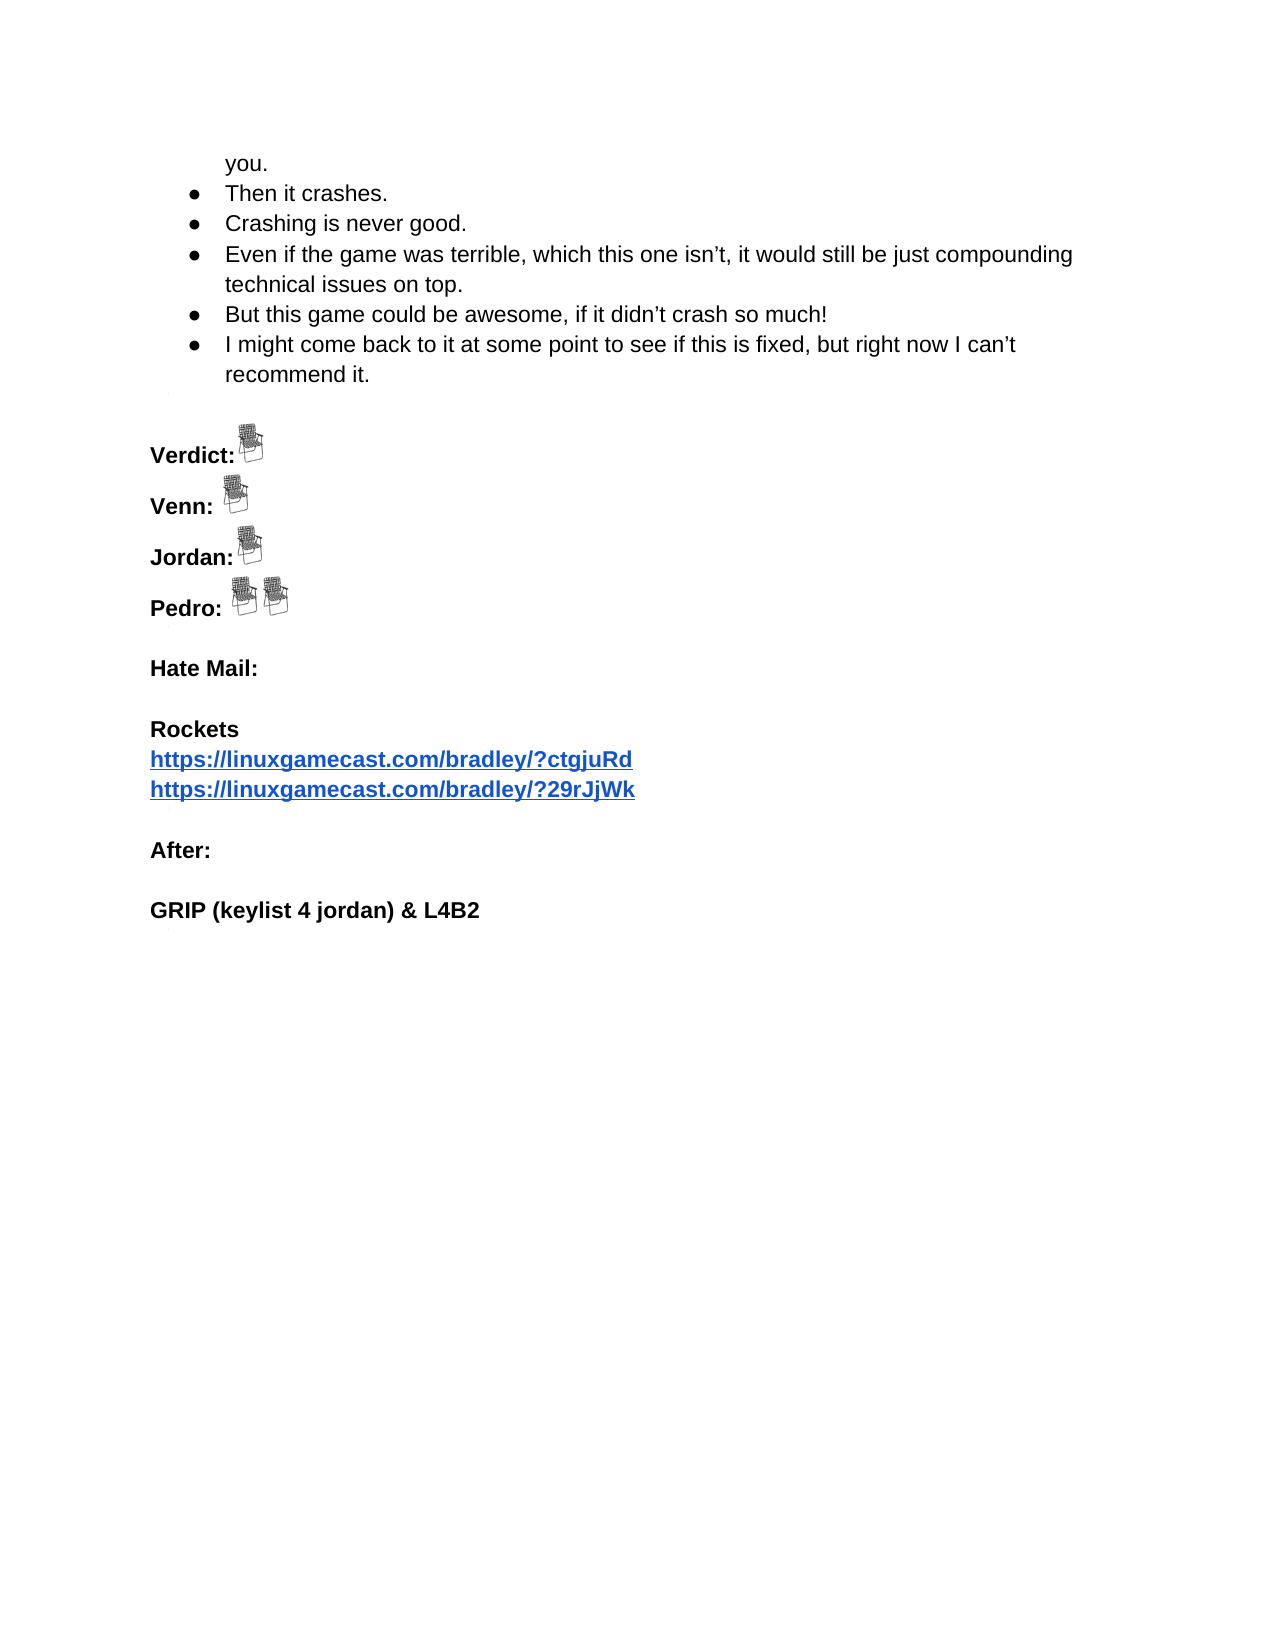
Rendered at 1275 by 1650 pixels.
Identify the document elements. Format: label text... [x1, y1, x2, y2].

list Then it crashes. [187, 180, 1125, 207]
text Jordan: Pedro: [150, 523, 1125, 621]
list Even if the game was terrible, which this one isn’t, it would still be just compounding technical issues on top. [187, 241, 1125, 297]
list But this game could be awesome, if it didn’t crash so much! [187, 301, 1125, 327]
text https://linuxgamecast.com/bradley/?ctgjuRd [150, 746, 1125, 772]
picture [228, 574, 292, 617]
text Rockets [150, 716, 1125, 742]
picture [234, 523, 266, 566]
picture [235, 421, 267, 464]
list you. [187, 150, 1125, 176]
text After: [150, 837, 1125, 863]
picture [220, 472, 252, 515]
text GRIP (keylist 4 jordan) & L4B2 [150, 897, 1125, 923]
text https://linuxgamecast.com/bradley/?29rJjWk [150, 776, 1125, 803]
list I might come back to it at some point to see if this is fixed, but right now I can’t recommend it. [187, 331, 1125, 388]
text Verdict: [150, 422, 1125, 469]
text Hate Mail: [150, 655, 1125, 682]
list Crashing is never good. [187, 210, 1125, 237]
text Venn: [150, 473, 1125, 520]
